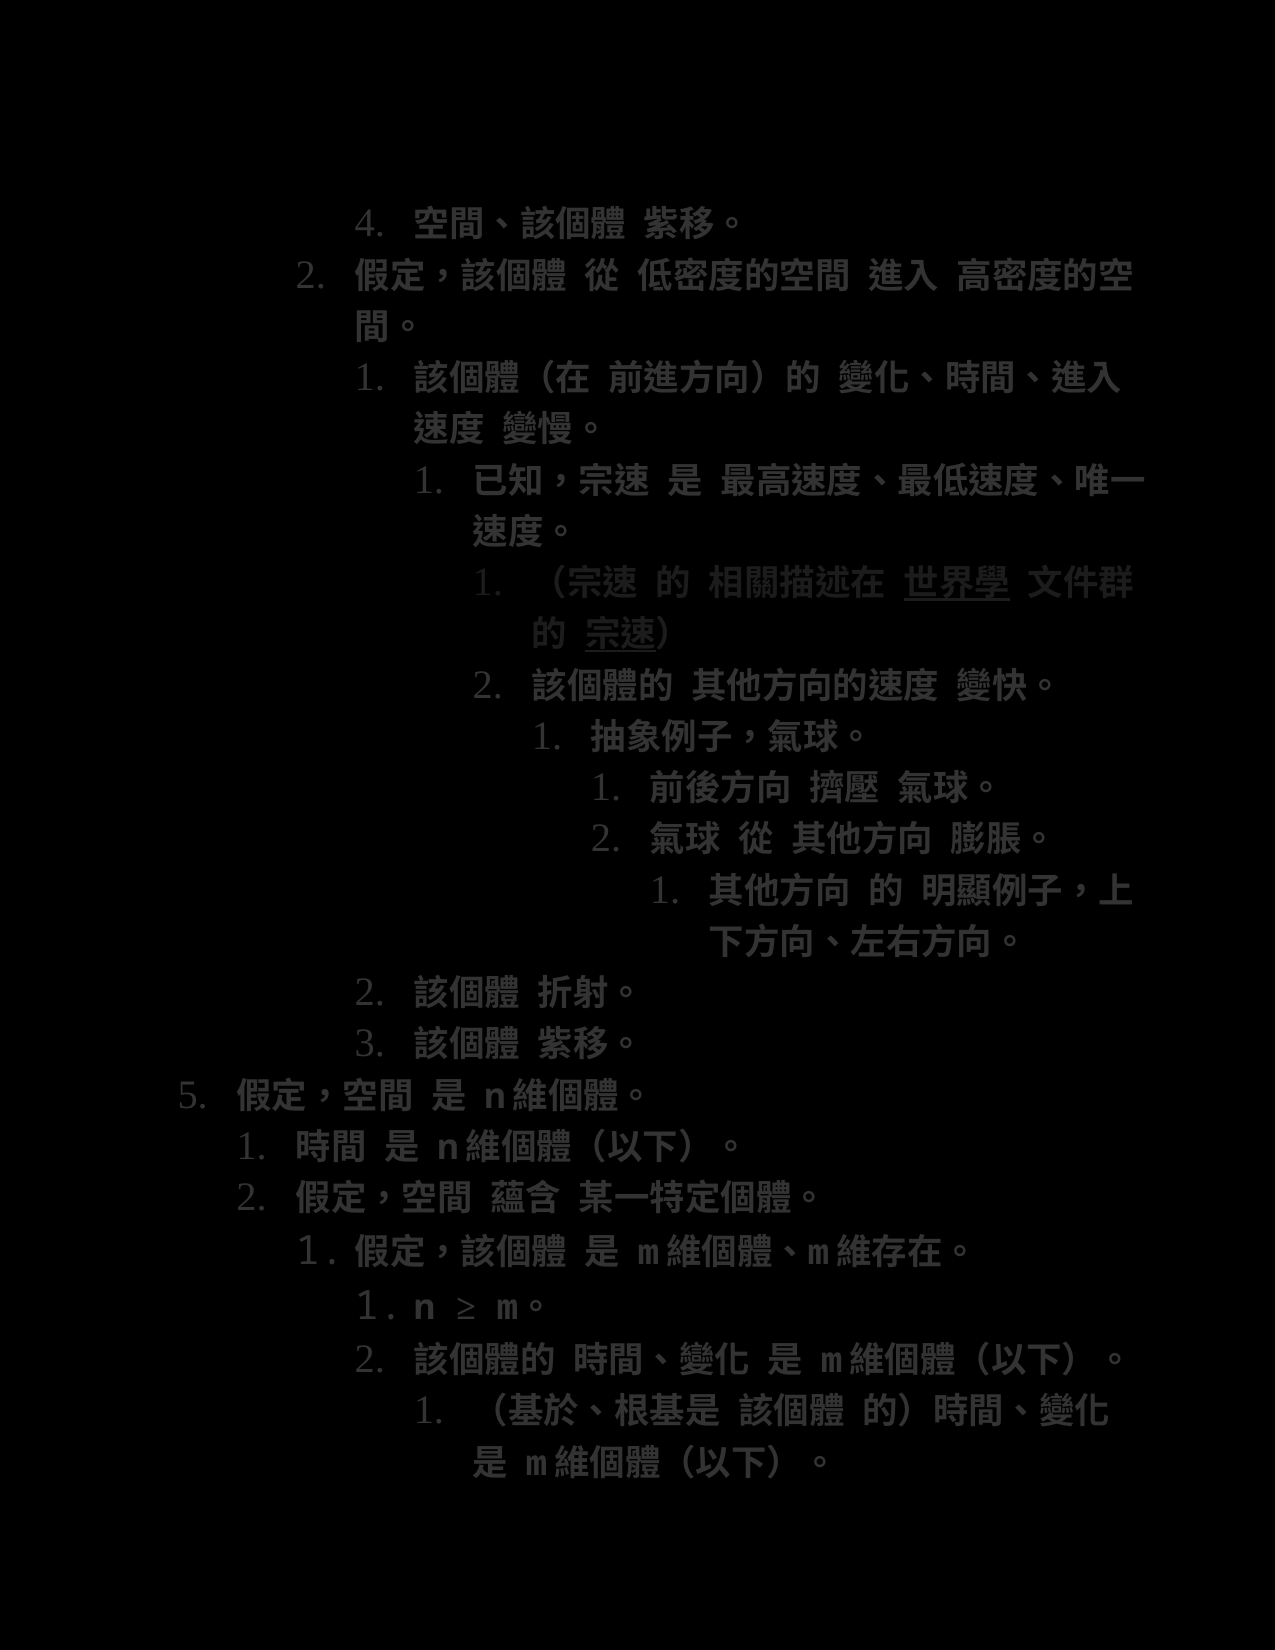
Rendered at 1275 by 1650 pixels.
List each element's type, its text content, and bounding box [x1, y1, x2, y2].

list 該個體的 時間、變化 是 m維個體（以下）。 [354, 1331, 1157, 1383]
list 抽象例子，氣球。 [532, 708, 1157, 759]
list 該個體（在 前進方向）的 變化、時間、進入速度 變慢。 [354, 349, 1157, 452]
list 該個體 折射。 [354, 964, 1157, 1016]
list n ≥ m。 [354, 1276, 1157, 1331]
list 假定，空間 是 n維個體。 [177, 1067, 1157, 1118]
list 其他方向 的 明顯例子，上下方向、左右方向。 [649, 862, 1157, 964]
list 假定，空間 蘊含 某一特定個體。 [236, 1170, 1157, 1221]
list 前後方向 擠壓 氣球。 [591, 759, 1157, 811]
list 該個體的 其他方向的速度 變快。 [472, 657, 1157, 708]
list 氣球 從 其他方向 膨脹。 [591, 811, 1157, 862]
list （宗速 的 相關描述在 世界學 文件群的 宗速） [472, 554, 1157, 657]
list 時間 是 n維個體（以下）。 [236, 1118, 1157, 1170]
list 已知，宗速 是 最高速度、最低速度、唯一速度。 [413, 452, 1157, 554]
list （基於、根基是 該個體 的）時間、變化 是 m維個體（以下）。 [413, 1383, 1157, 1485]
list 該個體 紫移。 [354, 1016, 1157, 1067]
list 假定，該個體 從 低密度的空間 進入 高密度的空間。 [295, 247, 1157, 349]
list 假定，該個體 是 m維個體、m維存在。 [295, 1221, 1157, 1276]
list 空間、該個體 紫移。 [354, 196, 1157, 247]
